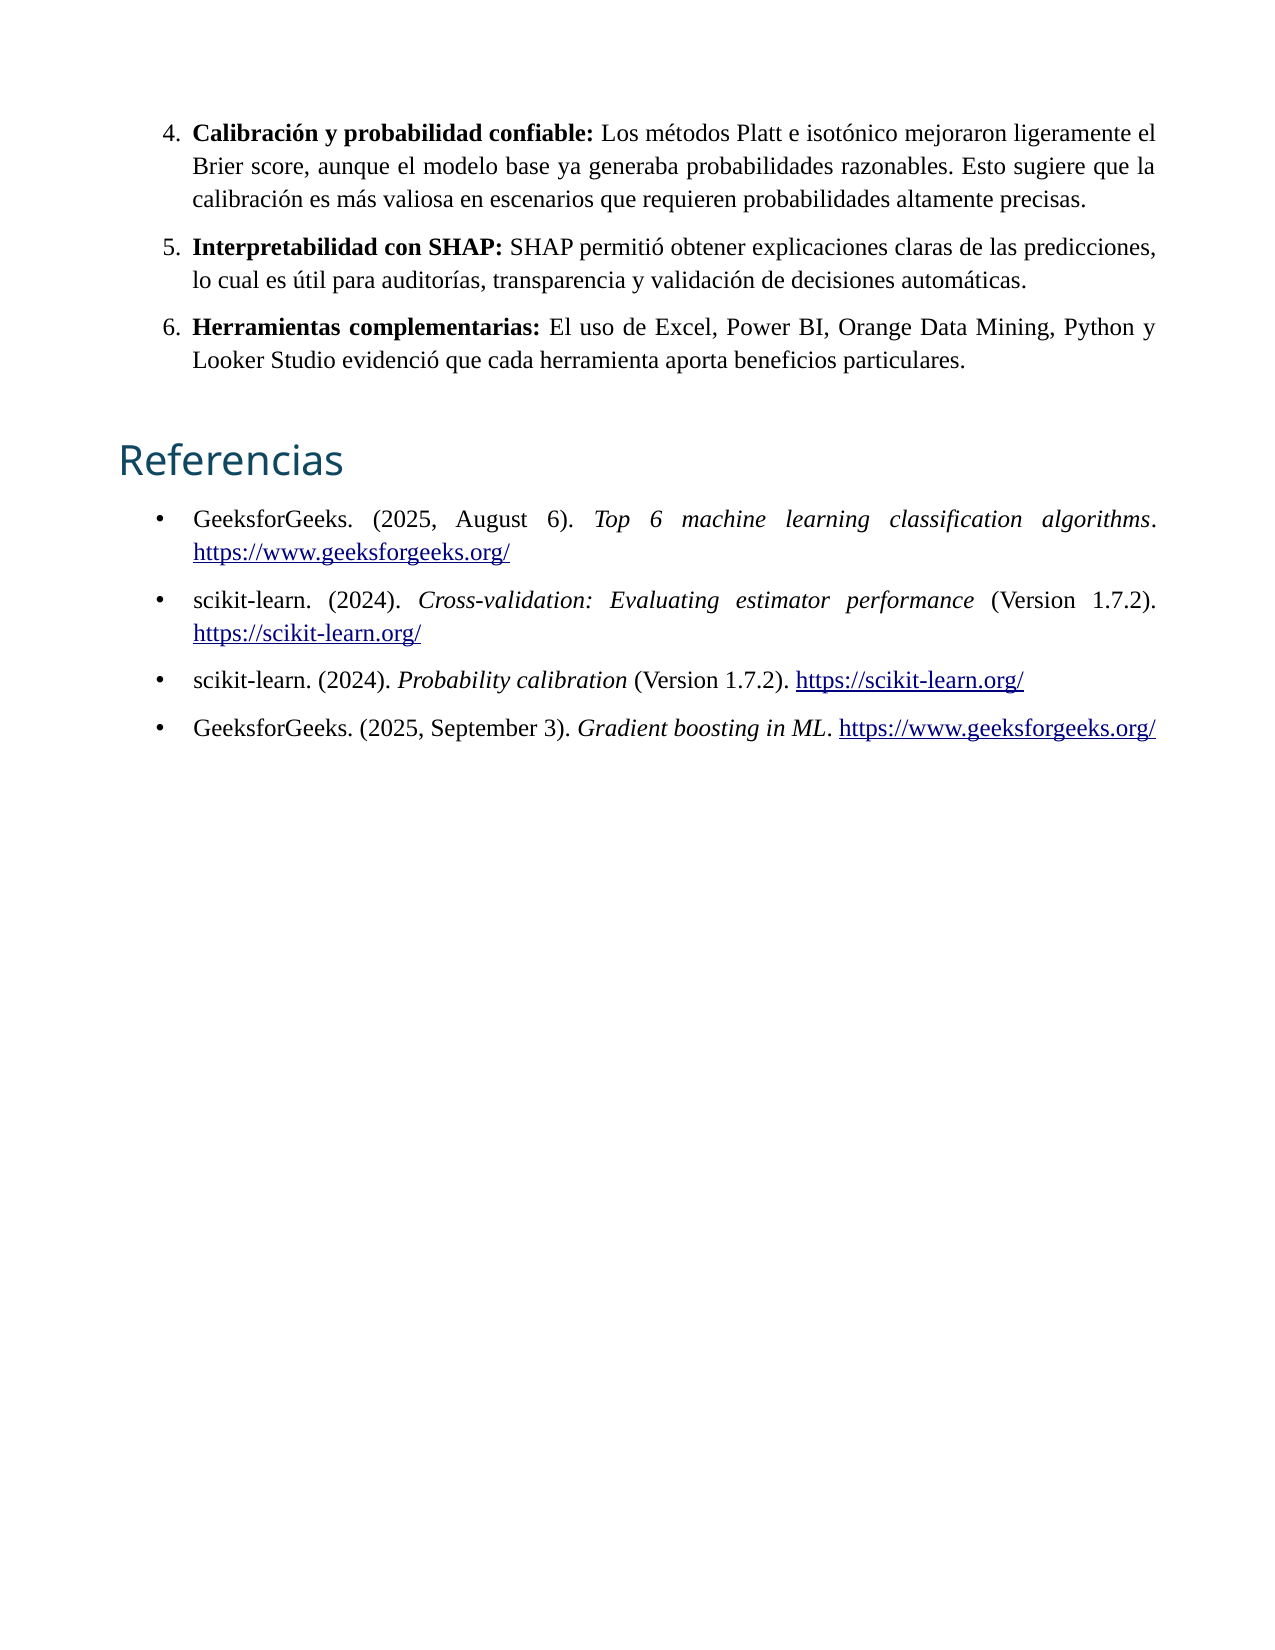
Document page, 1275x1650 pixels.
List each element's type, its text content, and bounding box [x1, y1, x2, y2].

list GeeksforGeeks. (2025, August 6). Top 6 machine learning classification algorithms. https://www.geeksforgeeks.org/ [156, 504, 1157, 566]
list GeeksforGeeks. (2025, September 3). Gradient boosting in ML. https://www.geeksforgeeks.org/ [156, 713, 1157, 742]
list Calibración y probabilidad confiable: Los métodos Platt e isotónico mejoraron ligeramente el Brier score, aunque el modelo base ya generaba probabilidades razonables. Esto sugiere que la calibración es más valiosa en escenarios que requieren probabilidades altamente precisas. [162, 118, 1157, 213]
list scikit-learn. (2024). Probability calibration (Version 1.7.2). https://scikit-learn.org/ [156, 665, 1157, 694]
list Interpretabilidad con SHAP: SHAP permitió obtener explicaciones claras de las predicciones, lo cual es útil para auditorías, transparencia y validación de decisiones automáticas. [162, 232, 1157, 293]
subtitle Referencias [118, 431, 1157, 487]
list Herramientas complementarias: El uso de Excel, Power BI, Orange Data Mining, Python y Looker Studio evidenció que cada herramienta aporta beneficios particulares. [162, 312, 1157, 374]
list scikit-learn. (2024). Cross-validation: Evaluating estimator performance (Version 1.7.2). https://scikit-learn.org/ [156, 585, 1157, 646]
